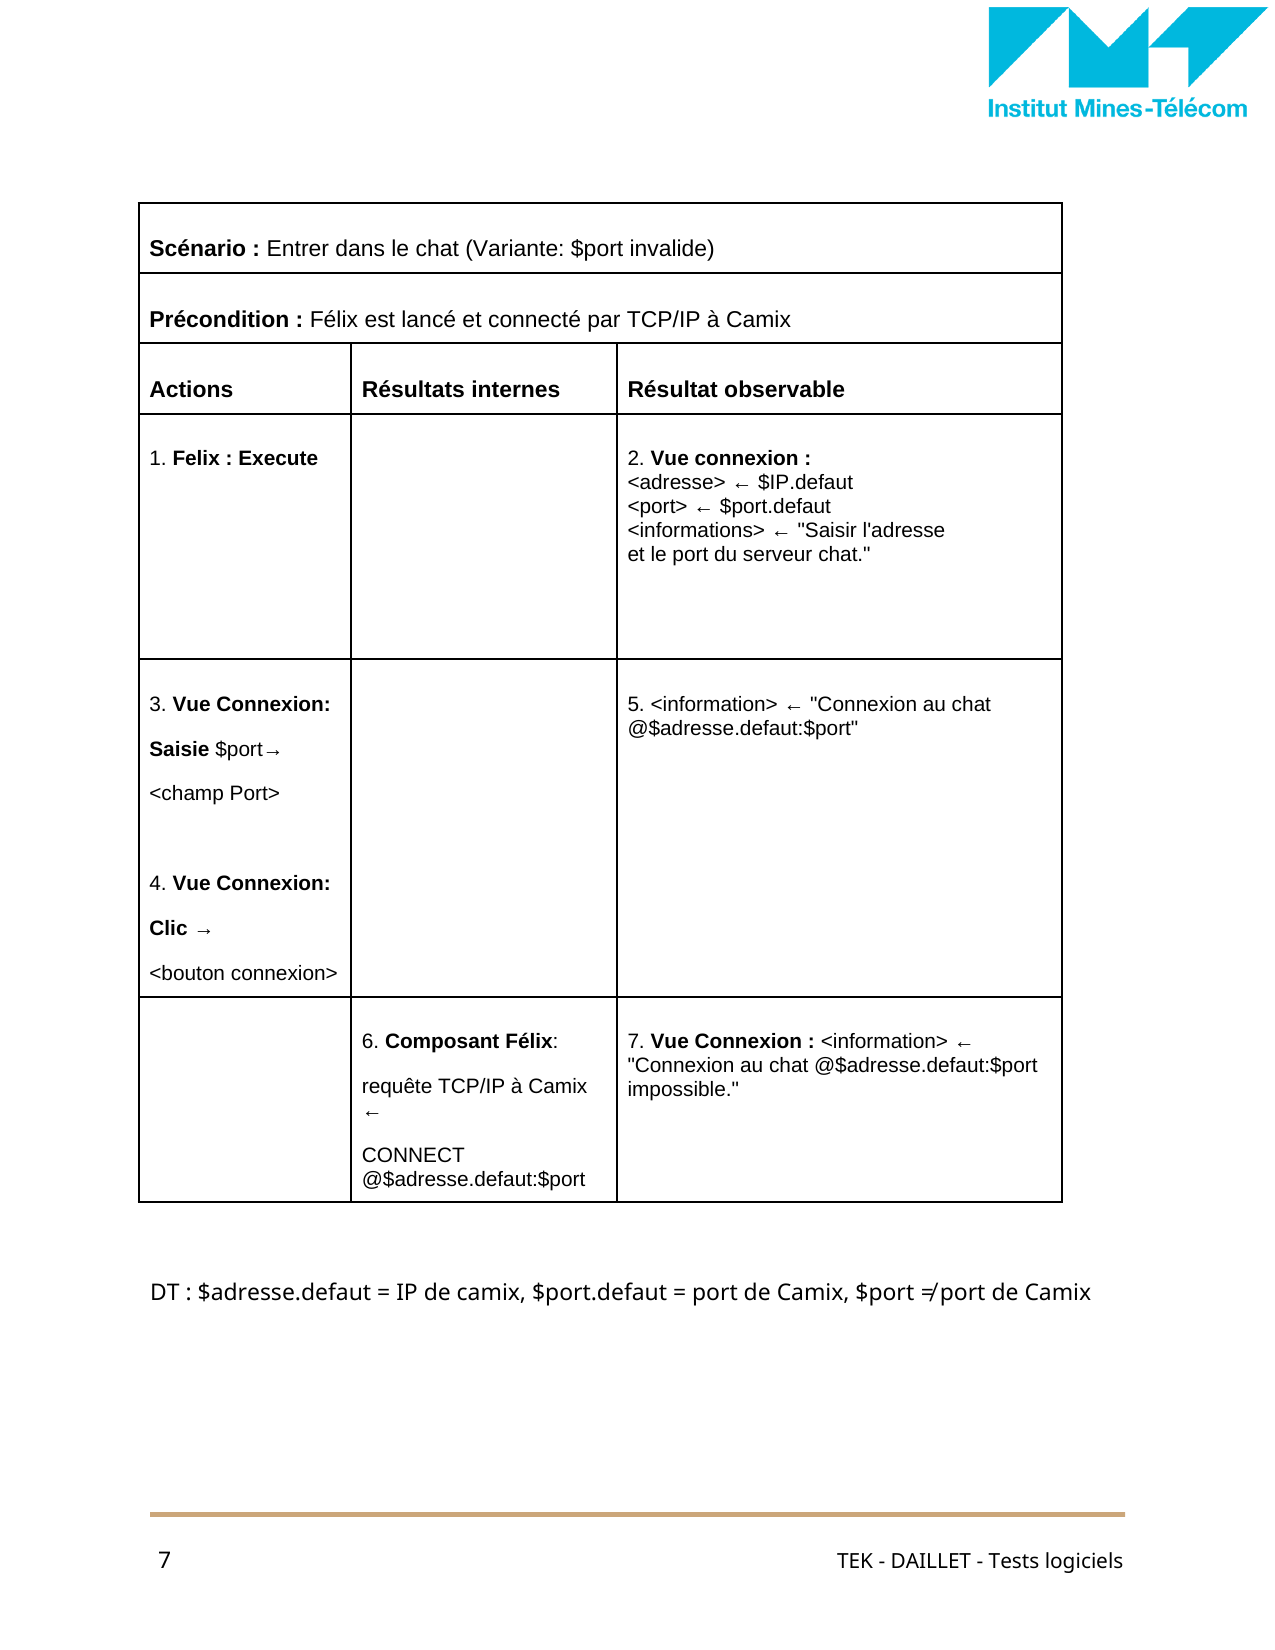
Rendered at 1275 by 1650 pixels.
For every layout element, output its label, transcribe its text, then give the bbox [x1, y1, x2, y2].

table_cell 2. Vue connexion : <adresse> ← $IP.defaut <port> ← $port.defaut <informations> ← "Saisir l'adresse et le port du serveur chat." [618, 415, 1061, 658]
table_cell Résultat observable [618, 344, 1061, 412]
table_cell 5. <information> ← "Connexion au chat @$adresse.defaut:$port" [618, 660, 1061, 996]
table_cell 6. Composant Félix: requête TCP/IP à Camix ← CONNECT @$adresse.defaut:$port [352, 998, 616, 1201]
text DT : $adresse.defaut = IP de camix, $port.defaut = port de Camix, $port ≠ port de Camix [150, 1276, 1125, 1307]
picture [150, 1512, 1125, 1517]
table_cell Résultats internes [352, 344, 616, 412]
table_cell [352, 660, 616, 996]
table_cell Actions [140, 344, 350, 412]
table_cell [352, 415, 616, 658]
picture [984, 7, 1272, 122]
table_cell 3. Vue Connexion: Saisie $port→ <champ Port> 4. Vue Connexion: Clic → <bouton connexion> [140, 660, 350, 996]
table_cell Précondition : Félix est lancé et connecté par TCP/IP à Camix [140, 274, 1061, 342]
table_cell 1. Felix : Execute [140, 415, 350, 658]
table_header Scénario : Entrer dans le chat (Variante: $port invalide) [140, 204, 1061, 272]
table_cell [140, 998, 350, 1201]
table_cell 7. Vue Connexion : <information> ← "Connexion au chat @$adresse.defaut:$port impossible." [618, 998, 1061, 1201]
